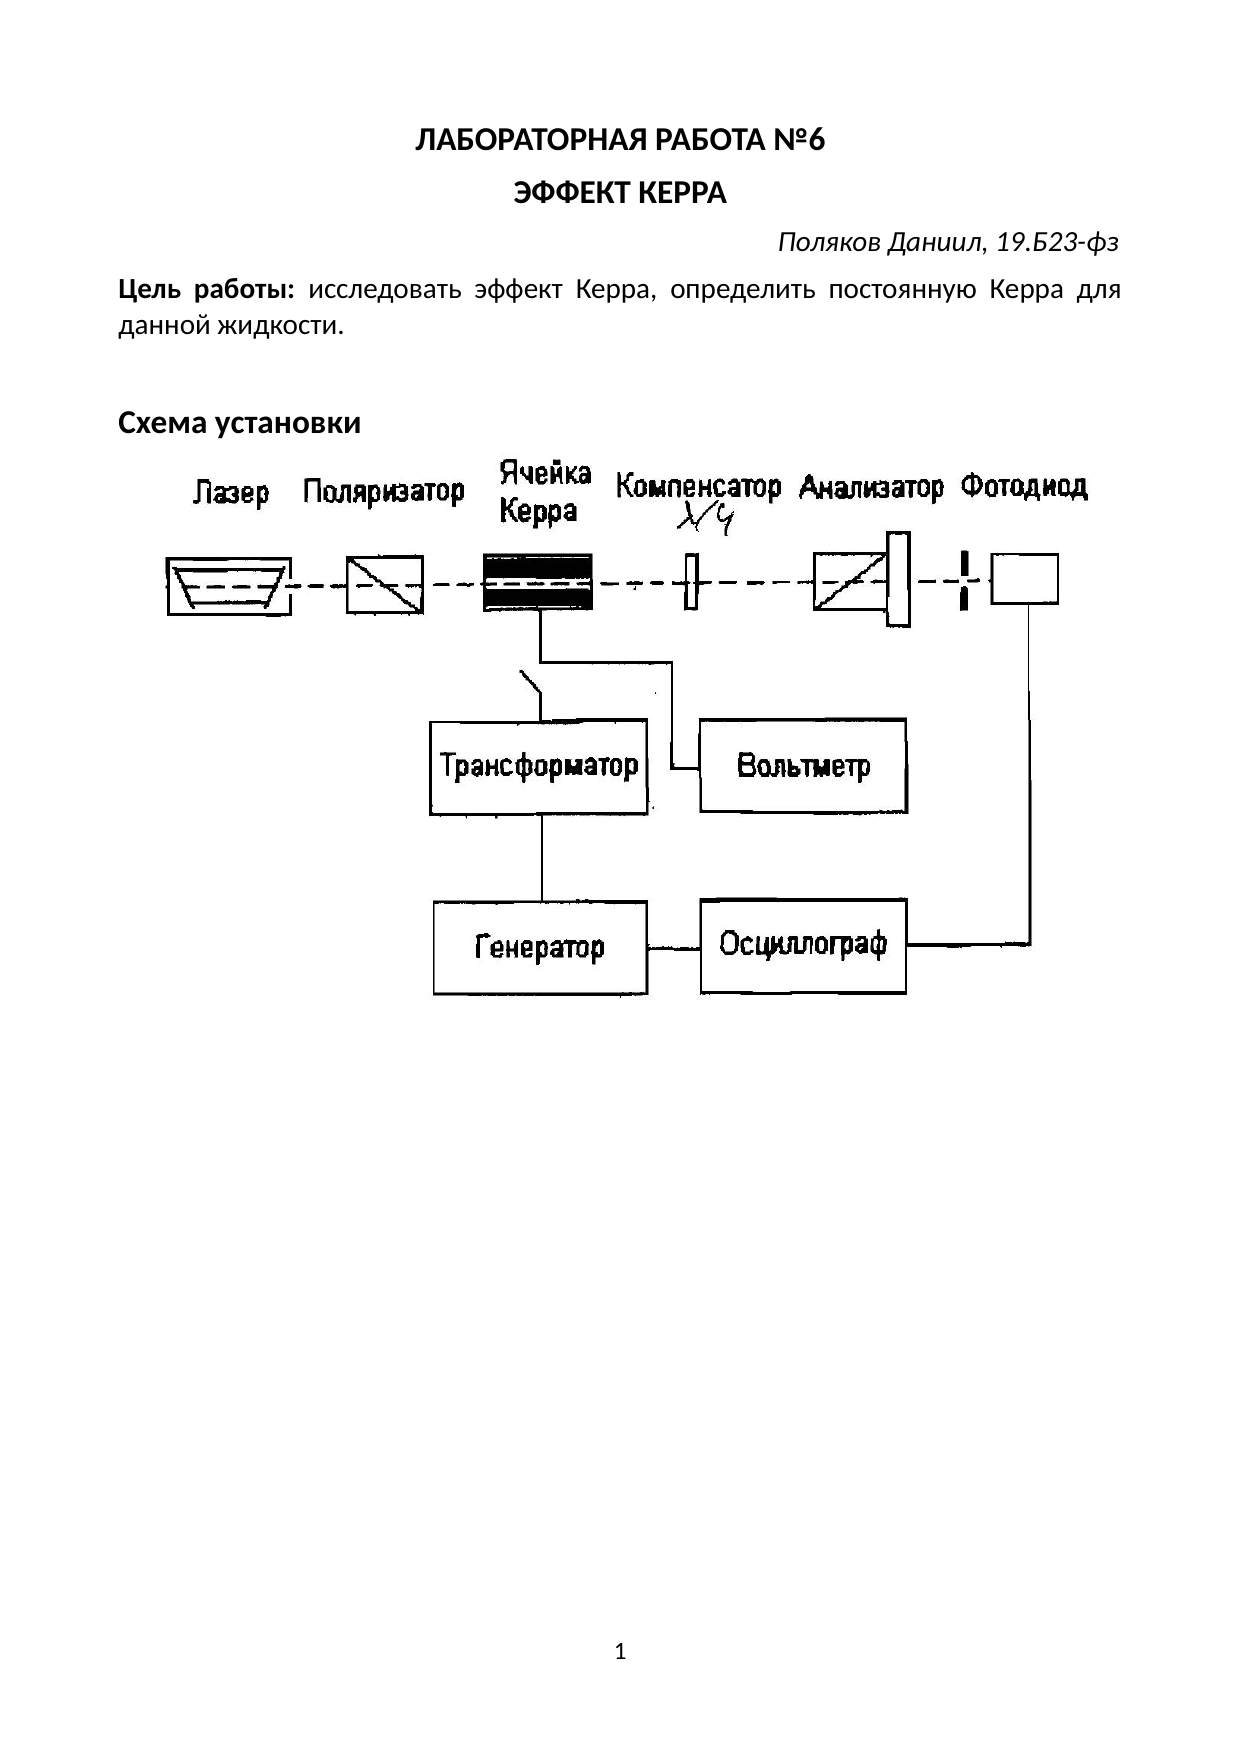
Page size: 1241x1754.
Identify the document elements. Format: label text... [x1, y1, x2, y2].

title Лабораторная работа №6 [118, 118, 1122, 159]
picture [118, 453, 1123, 1024]
text Поляков Даниил, 19.Б23-фз [118, 223, 1122, 259]
subtitle Схема установки [118, 401, 1122, 442]
title Эффект Керра [118, 171, 1122, 211]
text Цель работы: исследовать эффект Керра, определить постоянную Керра для данной жидкости. [118, 271, 1122, 342]
